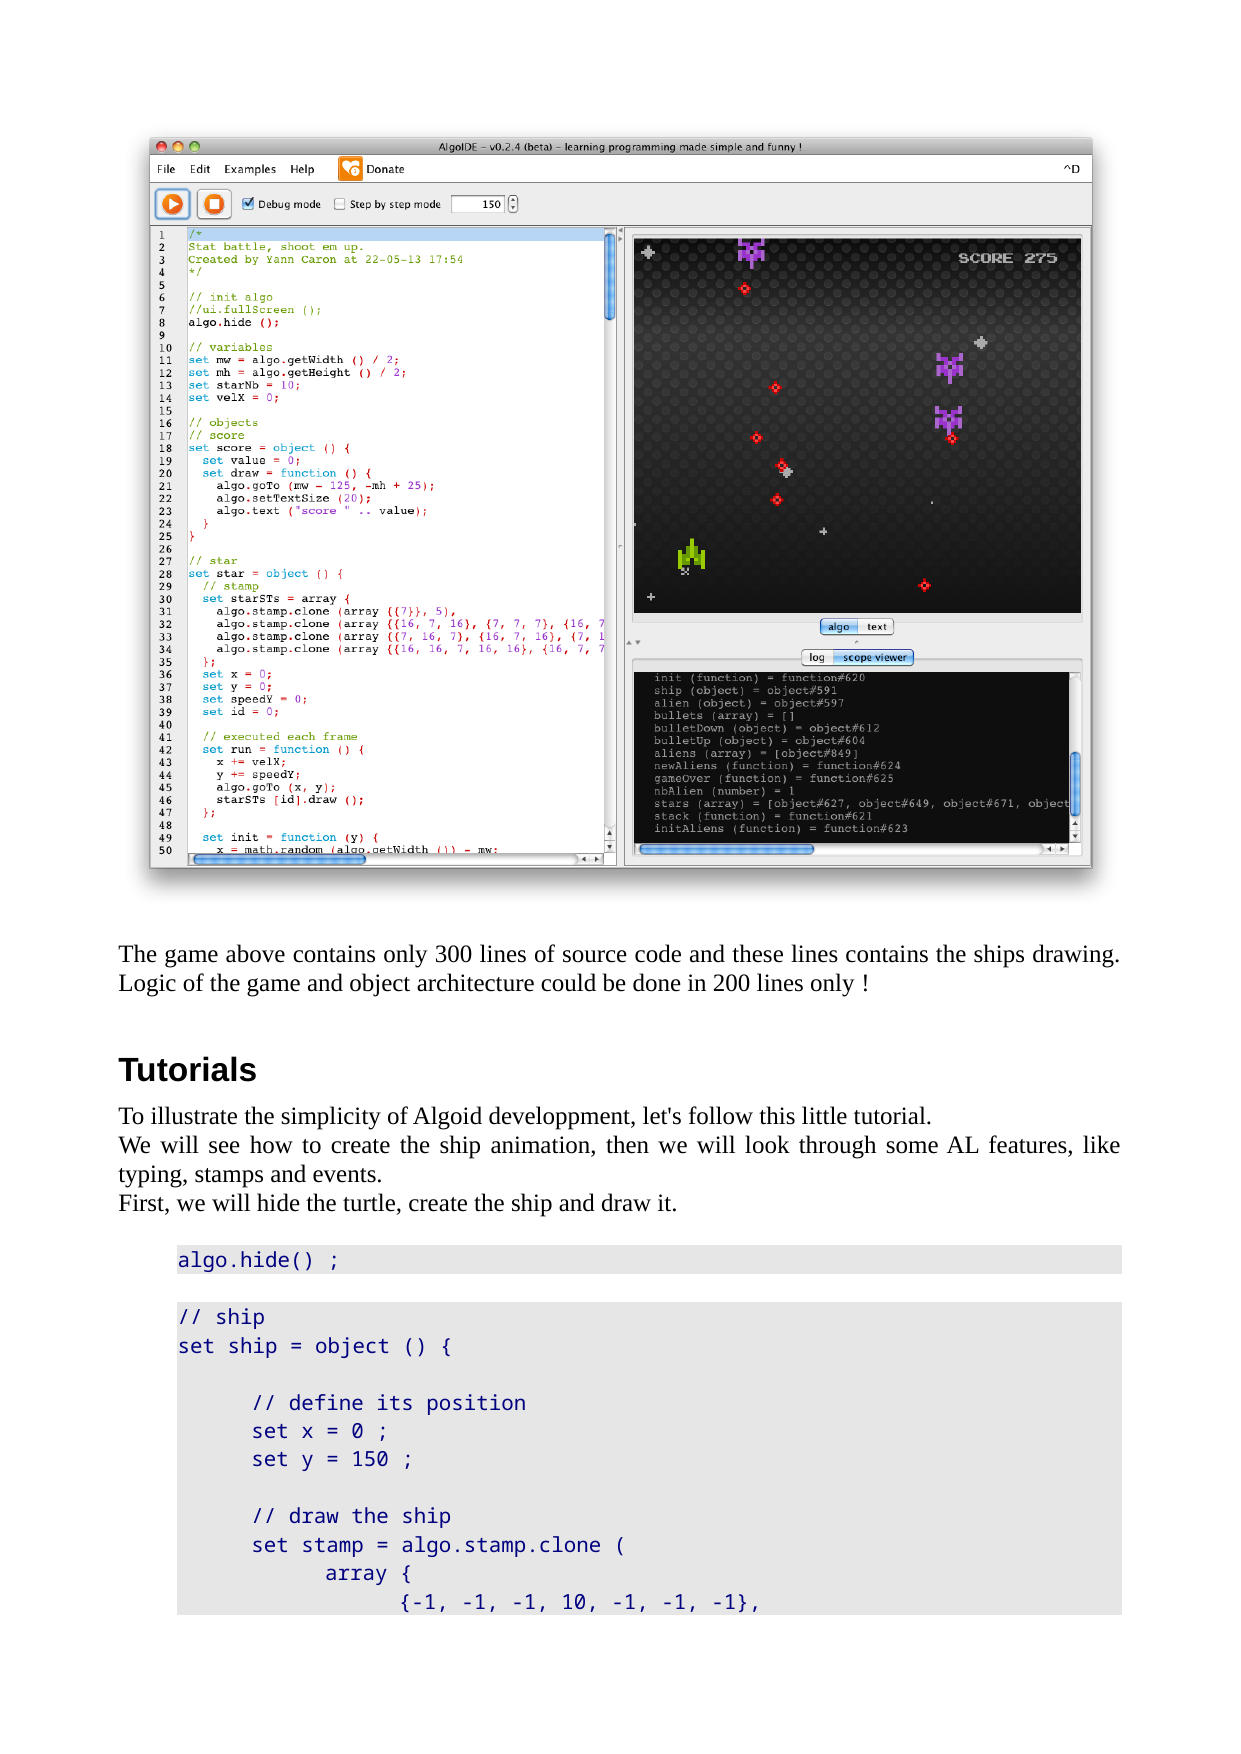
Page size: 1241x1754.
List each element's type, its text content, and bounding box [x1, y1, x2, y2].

text set x = 0 ; [177, 1416, 1122, 1444]
picture [118, 118, 1123, 911]
text {-1, -1, -1, 10, -1, -1, -1}, [177, 1587, 1122, 1615]
text To illustrate the simplicity of Algoid developpment, let's follow this little tutorial. [118, 1101, 1122, 1130]
text // define its position [177, 1388, 1122, 1416]
text First, we will hide the turtle, create the ship and draw it. [118, 1188, 1122, 1216]
subtitle Tutorials [118, 1050, 1122, 1089]
text set y = 150 ; [177, 1444, 1122, 1473]
text set stamp = algo.stamp.clone ( [177, 1530, 1122, 1558]
text array { [177, 1558, 1122, 1587]
text // draw the ship [177, 1501, 1122, 1530]
text set ship = object () { [177, 1331, 1122, 1359]
text The game above contains only 300 lines of source code and these lines contains the ships drawing. Logic of the game and object architecture could be done in 200 lines only ! [118, 939, 1122, 997]
text // ship [177, 1302, 1122, 1331]
text algo.hide() ; [177, 1245, 1122, 1274]
text We will see how to create the ship animation, then we will look through some AL features, like typing, stamps and events. [118, 1130, 1122, 1188]
